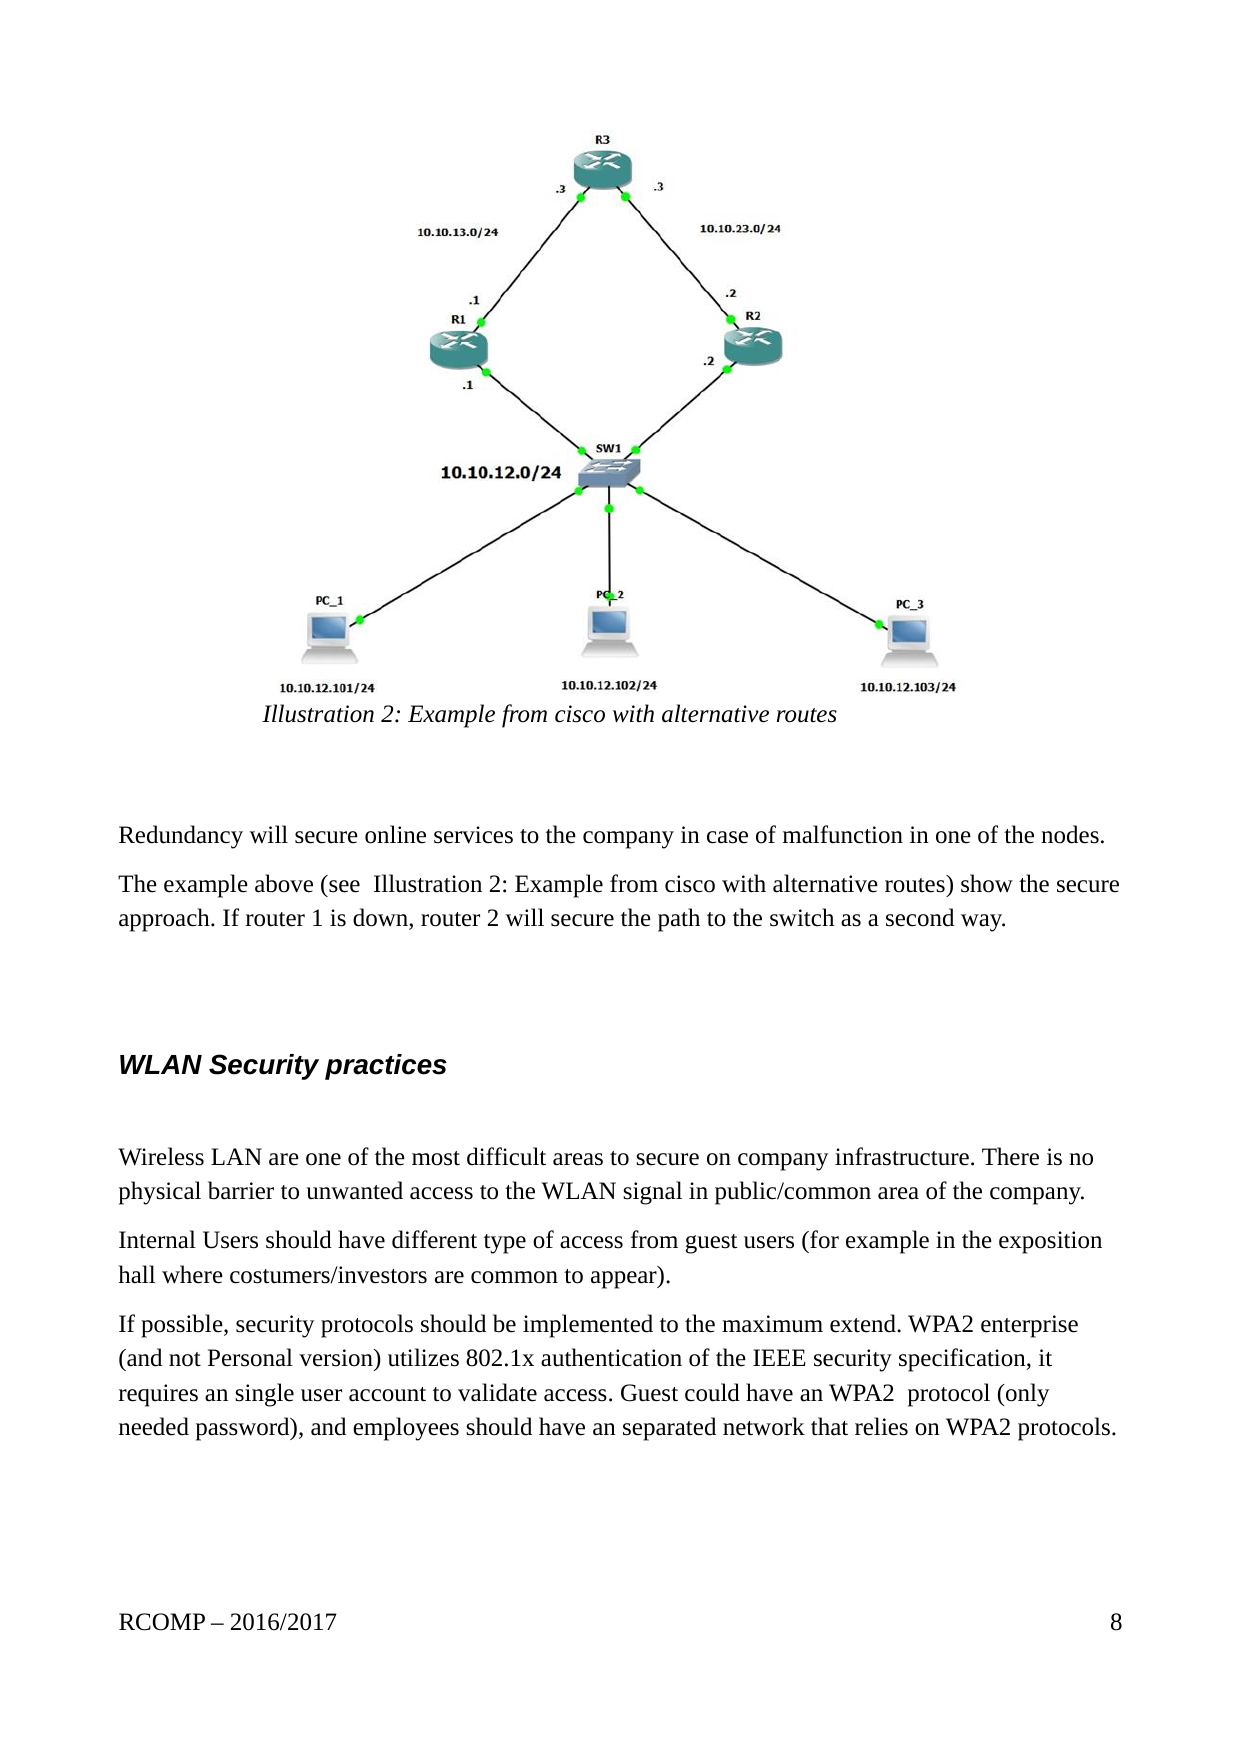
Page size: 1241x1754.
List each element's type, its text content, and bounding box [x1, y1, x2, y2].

subtitle WLAN Security practices [118, 1048, 1122, 1080]
text Illustration 2: Example from cisco with alternative routes [262, 694, 978, 727]
text If possible, security protocols should be implemented to the maximum extend. WPA2 enterprise (and not Personal version) utilizes 802.1x authentication of the IEEE security specification, it requires an single user account to validate access. Guest could have an WPA2 protocol (only needed password), and employees should have an separated network that relies on WPA2 protocols. [118, 1309, 1122, 1441]
text Wireless LAN are one of the most difficult areas to secure on company infrastructure. There is no physical barrier to unwanted access to the WLAN signal in public/common area of the company. [118, 1142, 1122, 1205]
text Internal Users should have different type of access from guest users (for example in the exposition hall where costumers/investors are common to appear). [118, 1226, 1122, 1289]
picture [262, 130, 978, 694]
text Redundancy will secure online services to the company in case of malfunction in one of the nodes. [118, 820, 1122, 849]
text The example above (see Illustration 2: Example from cisco with alternative routes) show the secure approach. If router 1 is down, router 2 will secure the path to the switch as a second way. [118, 869, 1122, 932]
